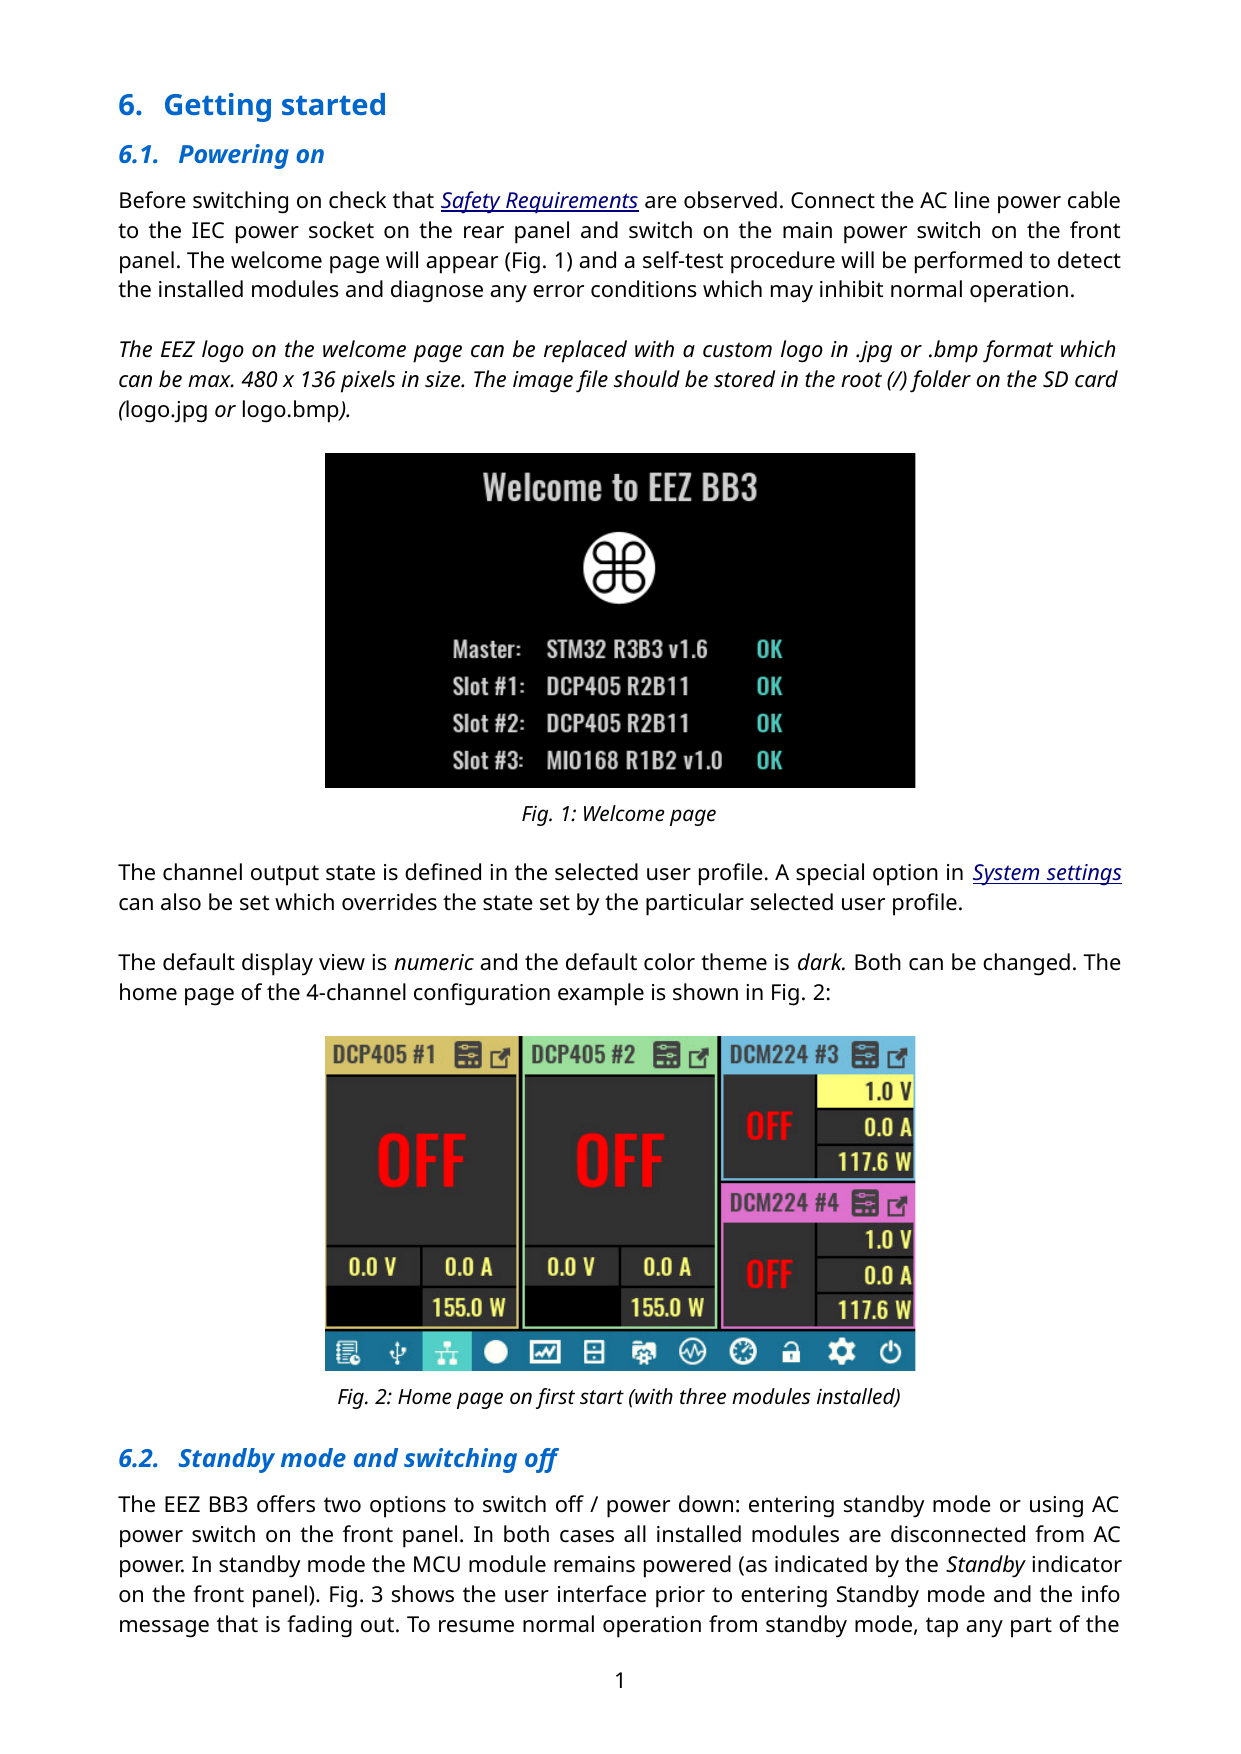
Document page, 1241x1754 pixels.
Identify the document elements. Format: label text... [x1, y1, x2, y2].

text Before switching on check that Safety Requirements are observed. Connect the AC line power cable to the IEC power socket on the rear panel and switch on the main power switch on the front panel. The welcome page will appear (Fig. 1) and a self-test procedure will be performed to detect the installed modules and diagnose any error conditions which may inhibit normal operation. [118, 185, 1122, 304]
subtitle Powering on [118, 136, 1122, 170]
picture [325, 453, 916, 788]
picture [325, 1036, 916, 1371]
subtitle Getting started [118, 84, 1122, 124]
subtitle Standby mode and switching off [118, 1441, 1122, 1475]
text The EEZ logo on the welcome page can be replaced with a custom logo in .jpg or .bmp format which can be max. 480 x 136 pixels in size. The image file should be stored in the root (/) folder on the SD card (logo.jpg or logo.bmp). [118, 334, 1122, 423]
text Fig. 1: Welcome page [325, 788, 915, 827]
text The EEZ BB3 offers two options to switch off / power down: entering standby mode or using AC power switch on the front panel. In both cases all installed modules are disconnected from AC power. In standby mode the MCU module remains powered (as indicated by the Standby indicator on the front panel). Fig. 3 shows the user interface prior to entering Standby mode and the info message that is fading out. To resume normal operation from standby mode, tap any part of the [118, 1489, 1122, 1638]
text The default display view is numeric and the default color theme is dark. Both can be changed. The home page of the 4-channel configuration example is shown in Fig. 2: [118, 947, 1122, 1006]
text Fig. 2: Home page on first start (with three modules installed) [325, 1371, 915, 1411]
text The channel output state is defined in the selected user profile. A special option in System settings can also be set which overrides the state set by the particular selected user profile. [118, 857, 1122, 917]
